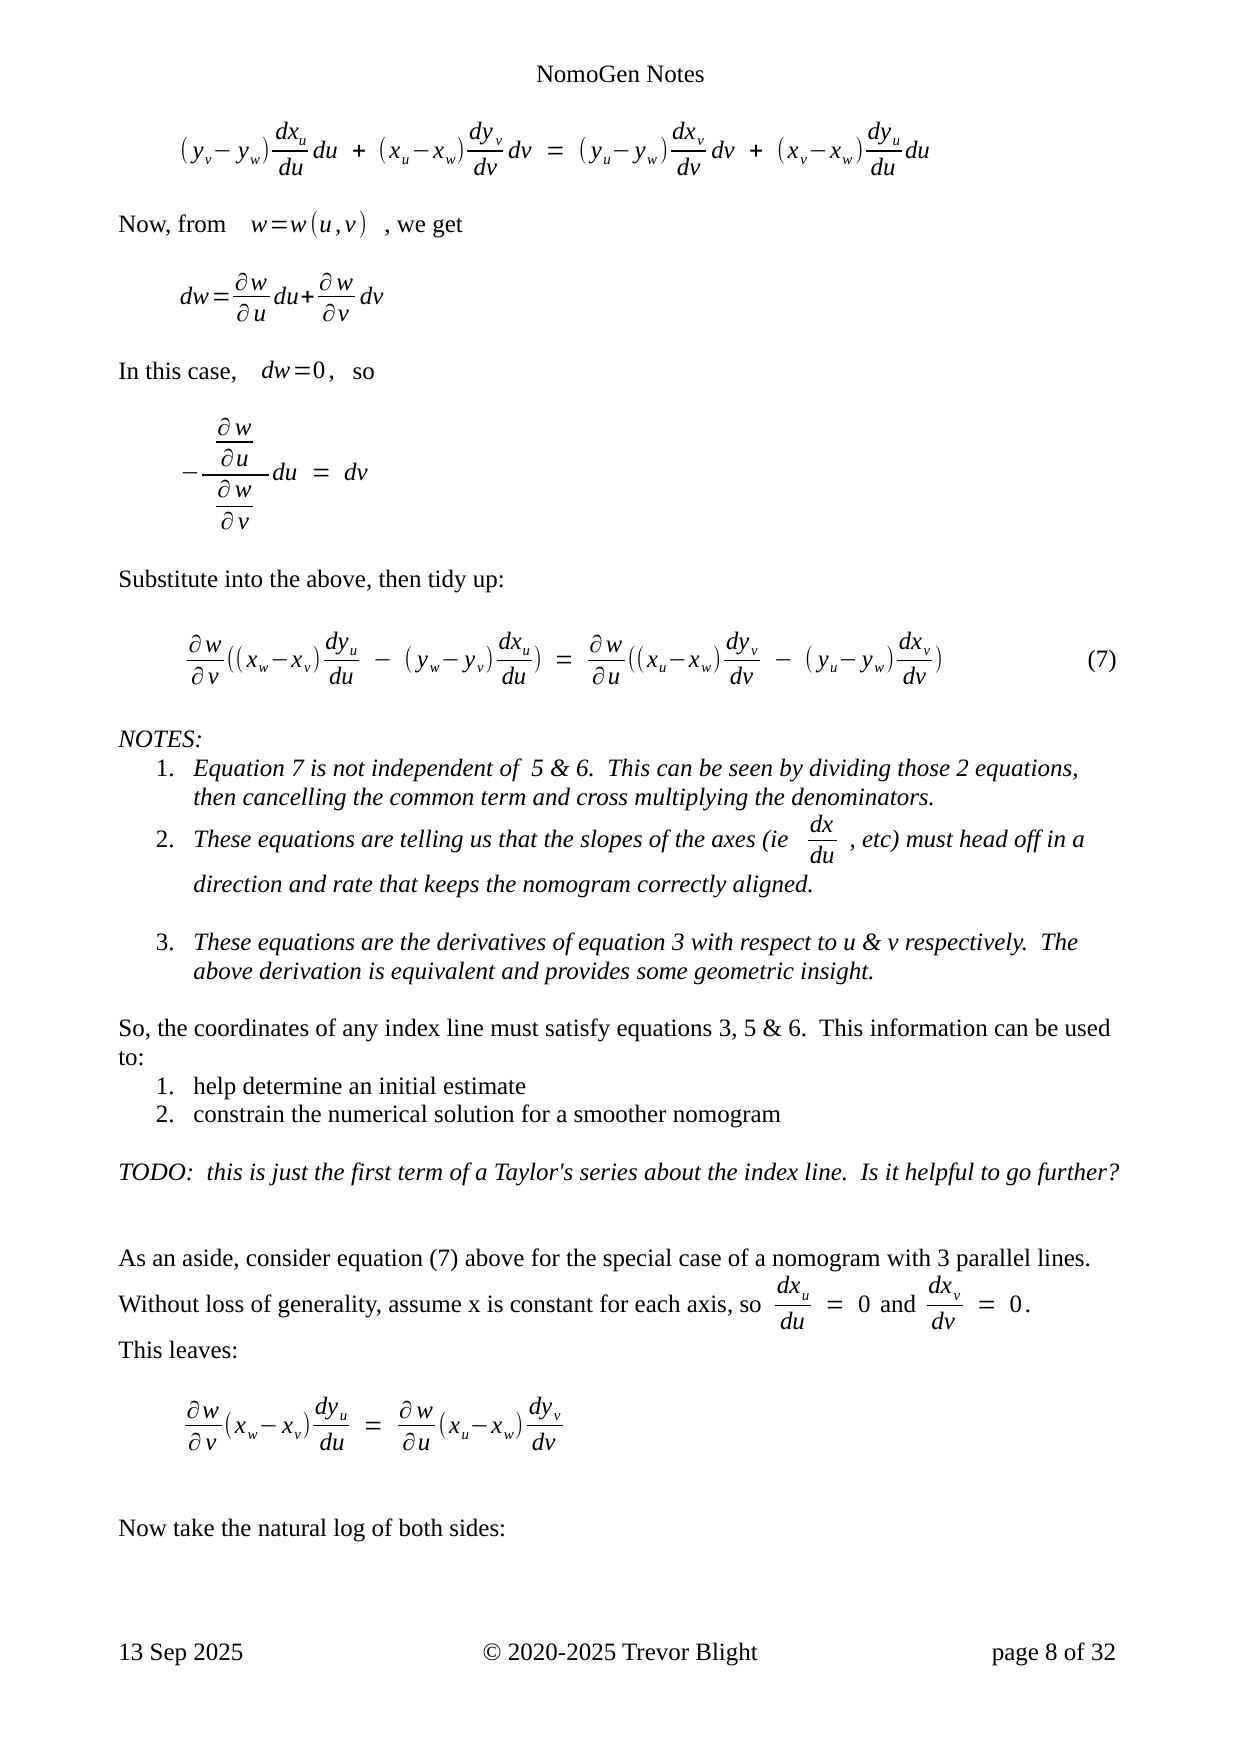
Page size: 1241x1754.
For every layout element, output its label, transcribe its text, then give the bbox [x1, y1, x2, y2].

list These equations are telling us that the slopes of the axes (ie , etc) must head off in a direction and rate that keeps the nomogram correctly aligned. [156, 810, 1122, 927]
table_header (7) [1010, 621, 1122, 695]
list help determine an initial estimate [156, 1071, 1122, 1099]
text TODO: this is just the first term of a Taylor's series about the index line. Is it helpful to go further? [118, 1157, 1122, 1186]
table_header [118, 621, 1010, 695]
text Substitute into the above, then tidy up: [118, 564, 1122, 592]
text Without loss of generality, assume x is constant for each axis, so [118, 1272, 1122, 1335]
list constrain the numerical solution for a smoother nomogram [156, 1099, 1122, 1128]
text In this case, so [118, 356, 1122, 384]
text Now take the natural log of both sides: [118, 1513, 1122, 1541]
text Now, from , we get [118, 209, 1122, 239]
text This leaves: [118, 1335, 1122, 1363]
text As an aside, consider equation (7) above for the special case of a nomogram with 3 parallel lines. [118, 1243, 1122, 1272]
text So, the coordinates of any index line must satisfy equations 3, 5 & 6. This information can be used to: [118, 1013, 1122, 1071]
list Equation 7 is not independent of 5 & 6. This can be seen by dividing those 2 equations, then cancelling the common term and cross multiplying the denominators. [156, 753, 1122, 810]
list These equations are the derivatives of equation 3 with respect to u & v respectively. The above derivation is equivalent and provides some geometric insight. [156, 927, 1122, 984]
text NOTES: [118, 724, 1122, 753]
